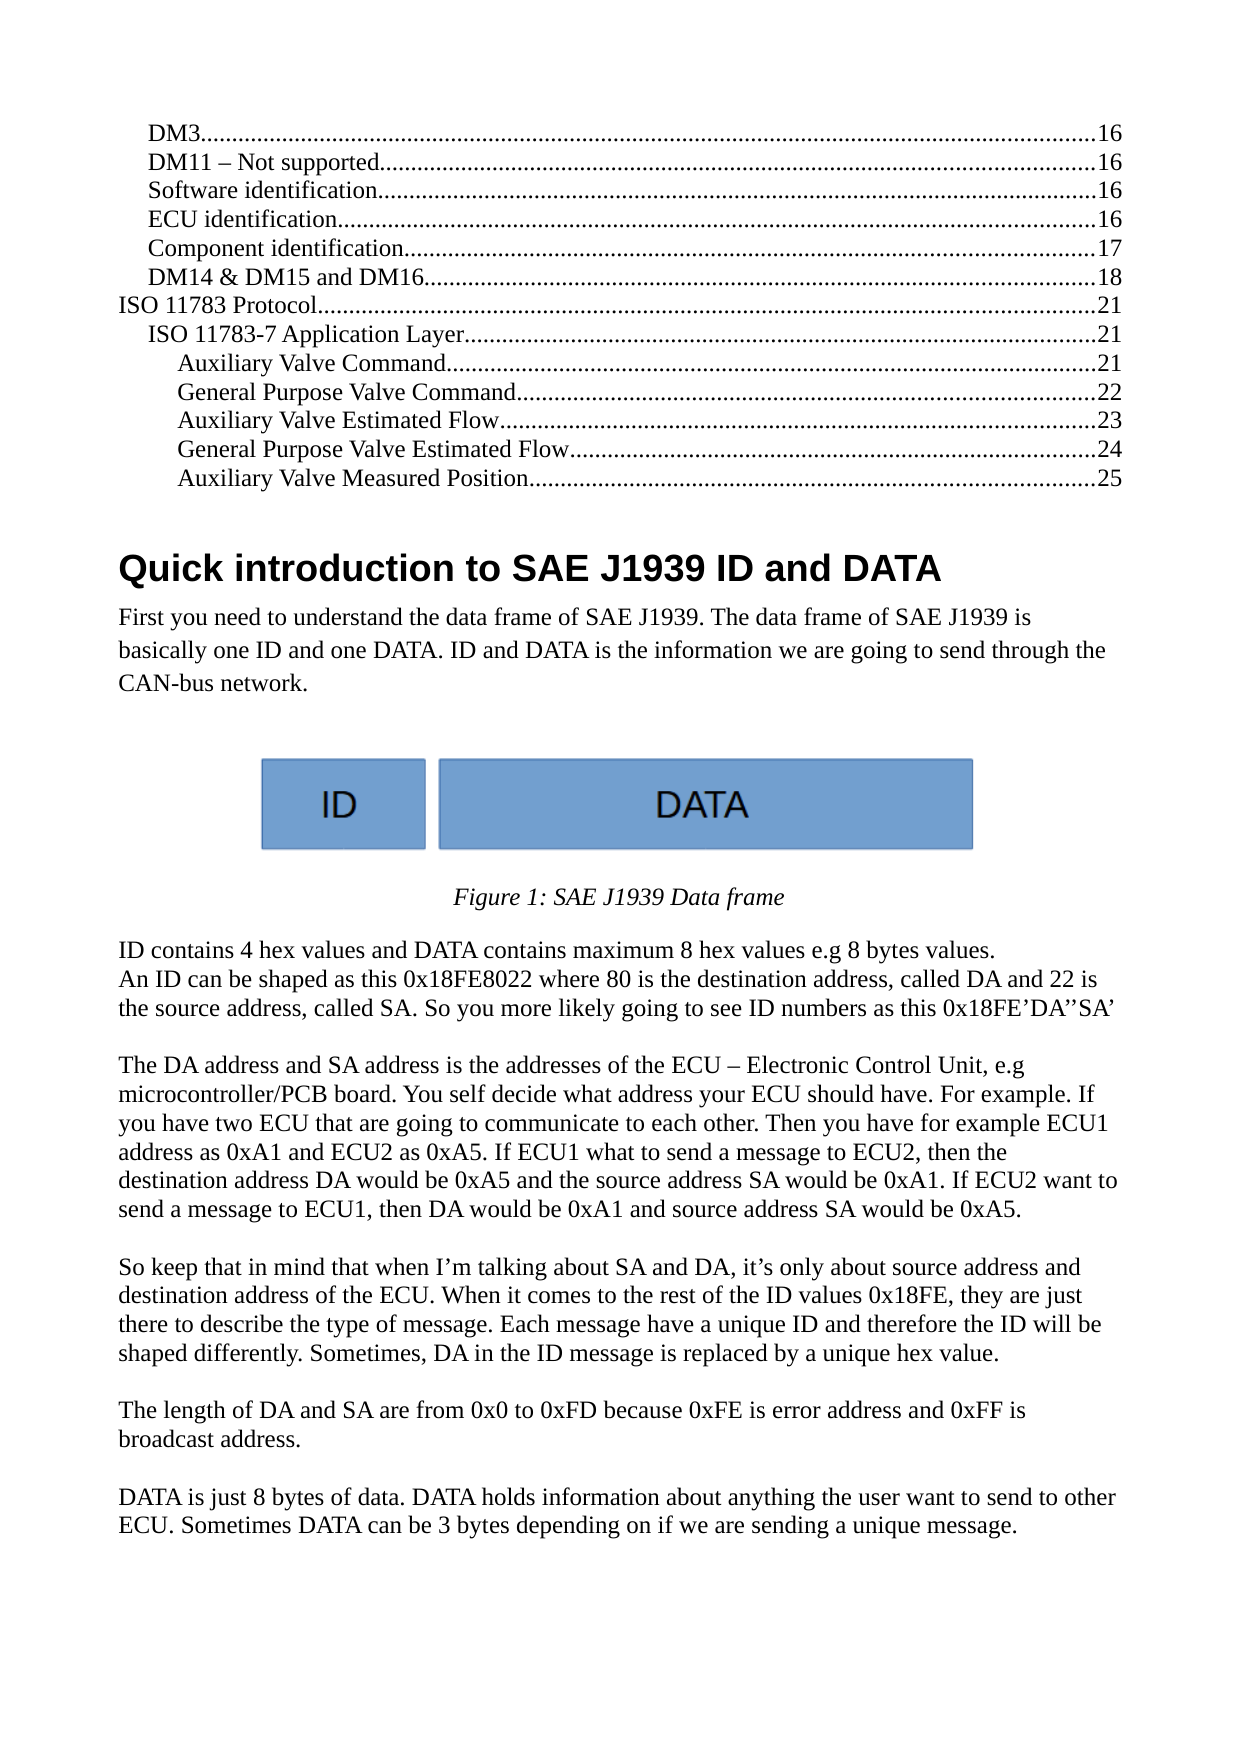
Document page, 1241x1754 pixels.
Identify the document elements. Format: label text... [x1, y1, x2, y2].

text ISO 11783-7 Application Layer 21 [148, 319, 1122, 348]
text First you need to understand the data frame of SAE J1939. The data frame of SAE J1939 is basically one ID and one DATA. ID and DATA is the information we are going to send through the CAN-bus network. [118, 602, 1122, 697]
text So keep that in mind that when I’m talking about SA and DA, it’s only about source address and destination address of the ECU. When it comes to the rest of the ID values 0x18FE, they are just there to describe the type of message. Each message have a unique ID and therefore the ID will be shaped differently. Sometimes, DA in the ID message is replaced by a unique hex value. [118, 1252, 1122, 1367]
subtitle Quick introduction to SAE J1939 ID and DATA [118, 546, 1122, 589]
text Component identification 17 [148, 233, 1122, 262]
text Auxiliary Valve Command 21 [177, 348, 1122, 377]
text An ID can be shaped as this 0x18FE8022 where 80 is the destination address, called DA and 22 is the source address, called SA. So you more likely going to see ID numbers as this 0x18FE’DA’’SA’ [118, 964, 1122, 1022]
text DM14 & DM15 and DM16 18 [148, 262, 1122, 291]
text Auxiliary Valve Measured Position 25 [177, 463, 1122, 492]
text DATA is just 8 bytes of data. DATA holds information about anything the user want to send to other ECU. Sometimes DATA can be 3 bytes depending on if we are sending a unique message. [118, 1482, 1122, 1539]
picture [248, 727, 992, 882]
text ECU identification 16 [148, 204, 1122, 233]
text ID contains 4 hex values and DATA contains maximum 8 hex values e.g 8 bytes values. [118, 936, 1122, 964]
text The DA address and SA address is the addresses of the ECU – Electronic Control Unit, e.g microcontroller/PCB board. You self decide what address your ECU should have. For example. If you have two ECU that are going to communicate to each other. Then you have for example ECU1 address as 0xA1 and ECU2 as 0xA5. If ECU1 what to send a message to ECU2, then the destination address DA would be 0xA5 and the source address SA would be 0xA1. If ECU2 want to send a message to ECU1, then DA would be 0xA1 and source address SA would be 0xA5. [118, 1051, 1122, 1223]
text The length of DA and SA are from 0x0 to 0xFD because 0xFE is error address and 0xFF is broadcast address. [118, 1396, 1122, 1453]
text General Purpose Valve Command 22 [177, 377, 1122, 406]
text Software identification 16 [148, 176, 1122, 204]
text ISO 11783 Protocol 21 [118, 291, 1122, 319]
text DM3 16 [148, 118, 1122, 147]
text Figure 1: SAE J1939 Data frame [249, 882, 991, 910]
text General Purpose Valve Estimated Flow 24 [177, 434, 1122, 463]
text Auxiliary Valve Estimated Flow 23 [177, 406, 1122, 434]
text DM11 – Not supported 16 [148, 147, 1122, 176]
